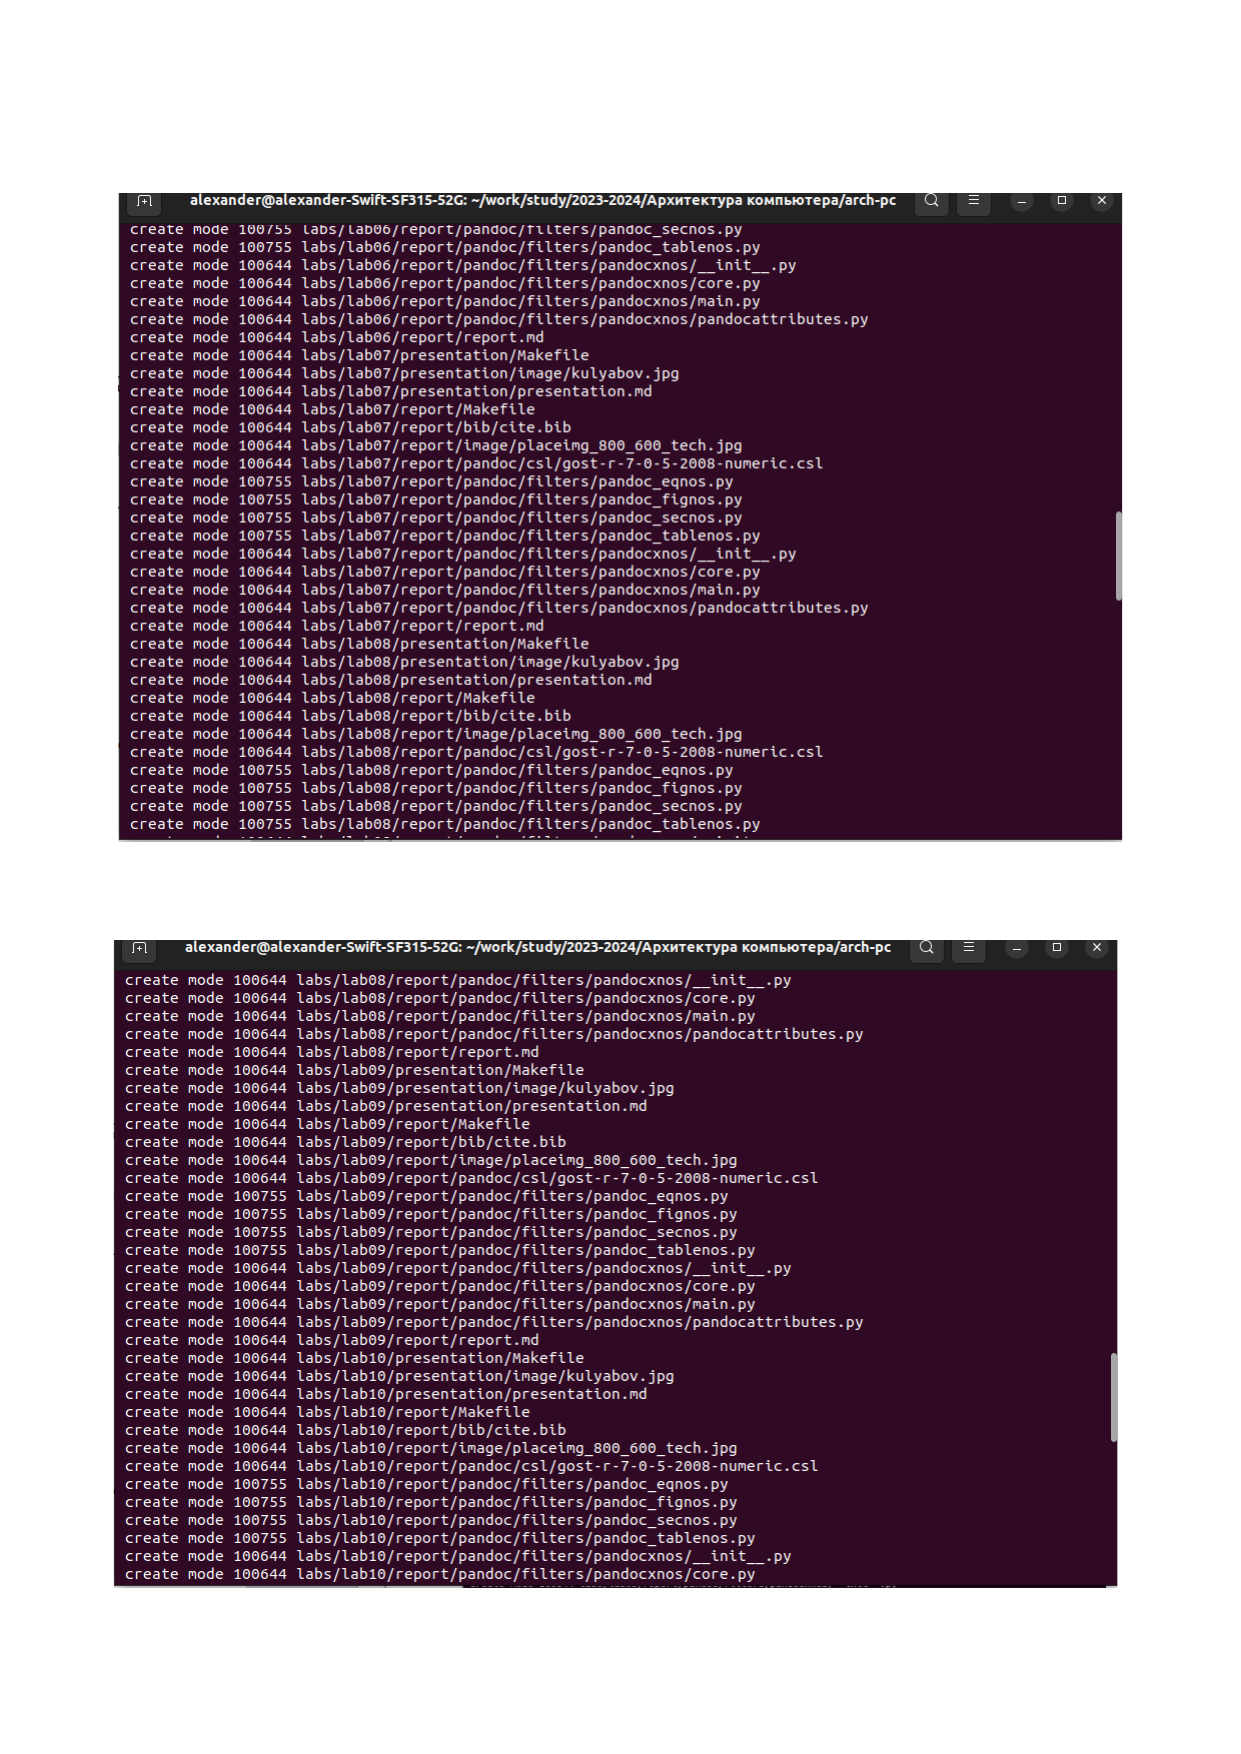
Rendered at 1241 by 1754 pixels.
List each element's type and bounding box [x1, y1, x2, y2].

picture [118, 193, 1123, 842]
picture [113, 940, 1118, 1588]
